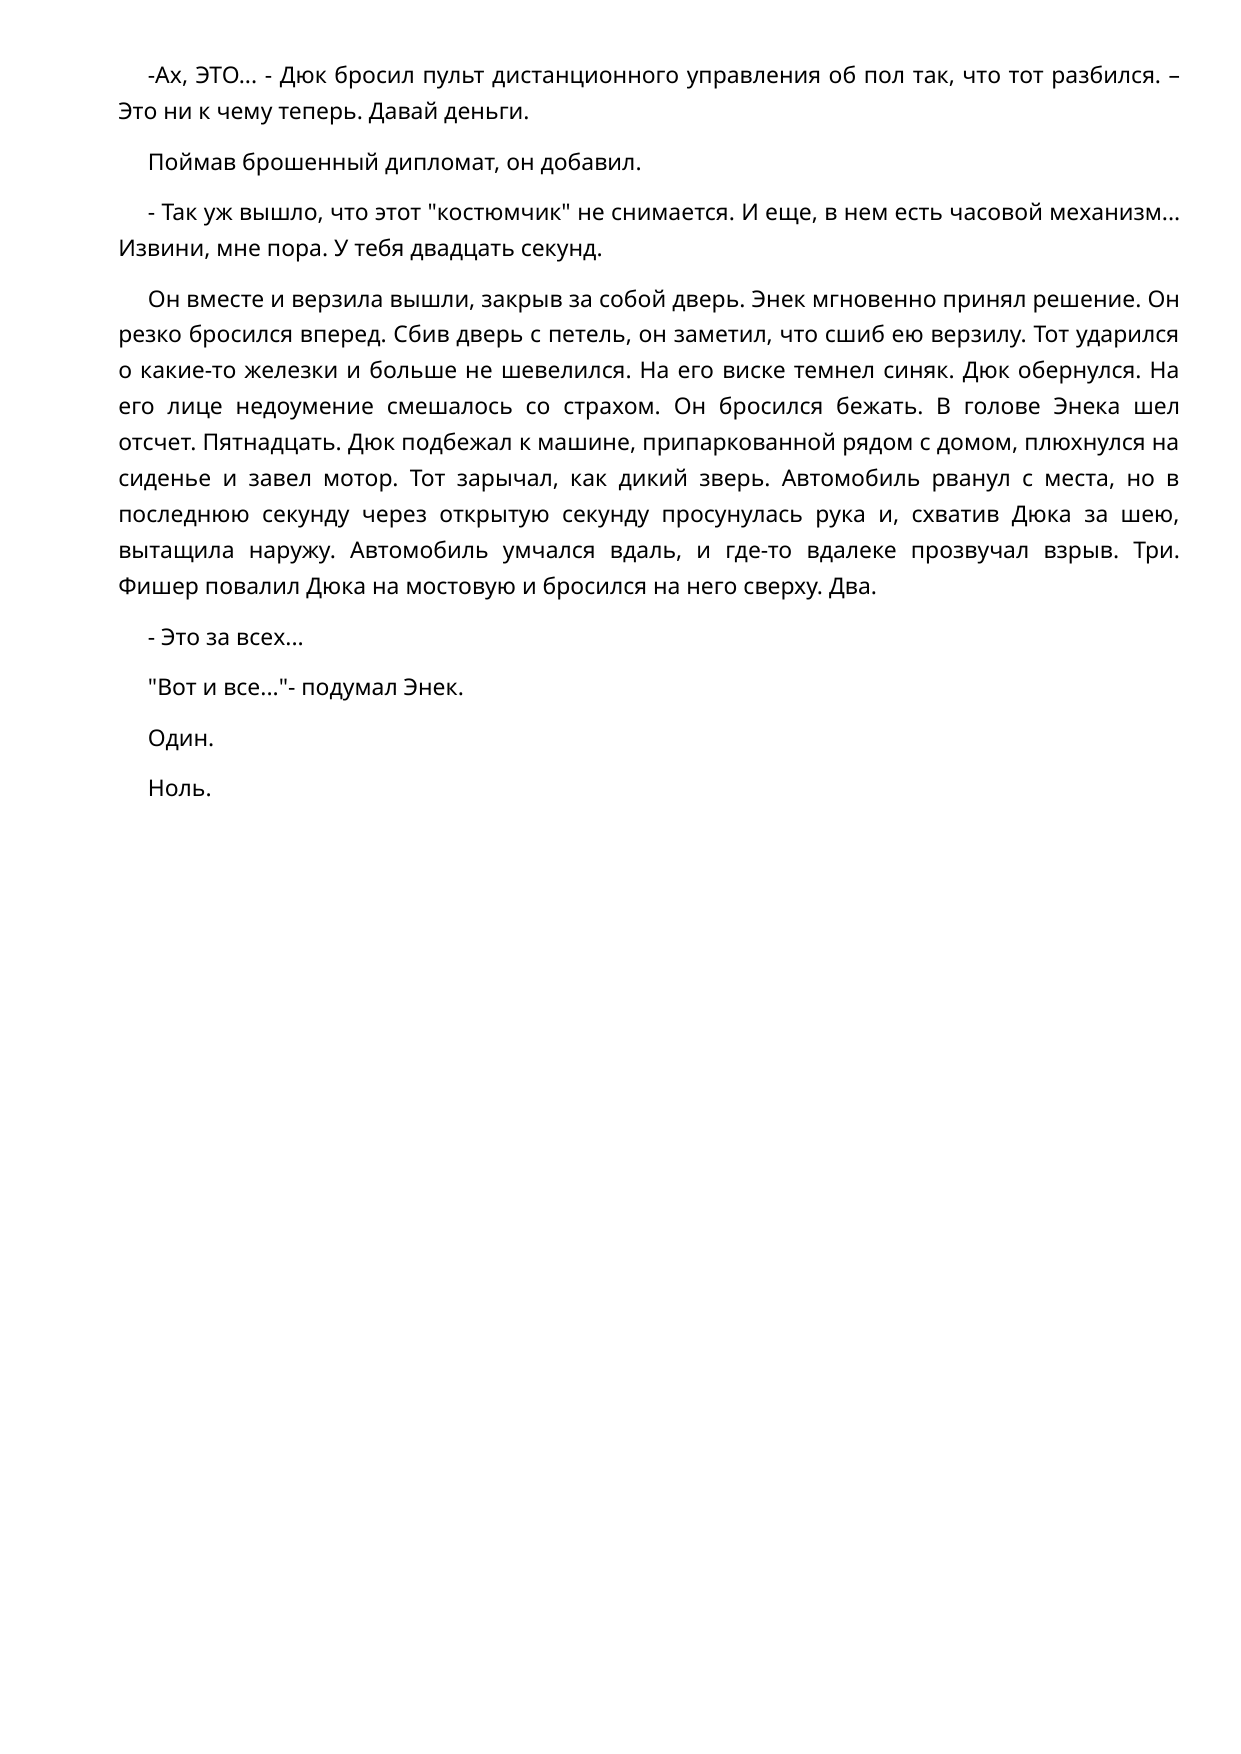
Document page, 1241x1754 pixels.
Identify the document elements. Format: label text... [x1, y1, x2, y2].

text - Это за всех... [118, 621, 1181, 652]
text Ноль. [118, 772, 1181, 803]
text -Ах, ЭТО... - Дюк бросил пульт дистанционного управления об пол так, что тот разбился. – Это ни к чему теперь. Давай деньги. [118, 59, 1181, 126]
text Поймав брошенный дипломат, он добавил. [118, 146, 1181, 177]
text "Вот и все..."- подумал Энек. [118, 671, 1181, 702]
text Он вместе и верзила вышли, закрыв за собой дверь. Энек мгновенно принял решение. Он резко бросился вперед. Сбив дверь с петель, он заметил, что сшиб ею верзилу. Тот ударился о какие-то железки и больше не шевелился. На его виске темнел синяк. Дюк обернулся. На его лице недоумение смешалось со страхом. Он бросился бежать. В голове Энека шел отсчет. Пятнадцать. Дюк подбежал к машине, припаркованной рядом с домом, плюхнулся на сиденье и завел мотор. Тот зарычал, как дикий зверь. Автомобиль рванул с места, но в последнюю секунду через открытую секунду просунулась рука и, схватив Дюка за шею, вытащила наружу. Автомобиль умчался вдаль, и где-то вдалеке прозвучал взрыв. Три. Фишер повалил Дюка на мостовую и бросился на него сверху. Два. [118, 282, 1181, 601]
text Один. [118, 722, 1181, 753]
text - Так уж вышло, что этот "костюмчик" не снимается. И еще, в нем есть часовой механизм... Извини, мне пора. У тебя двадцать секунд. [118, 196, 1181, 263]
